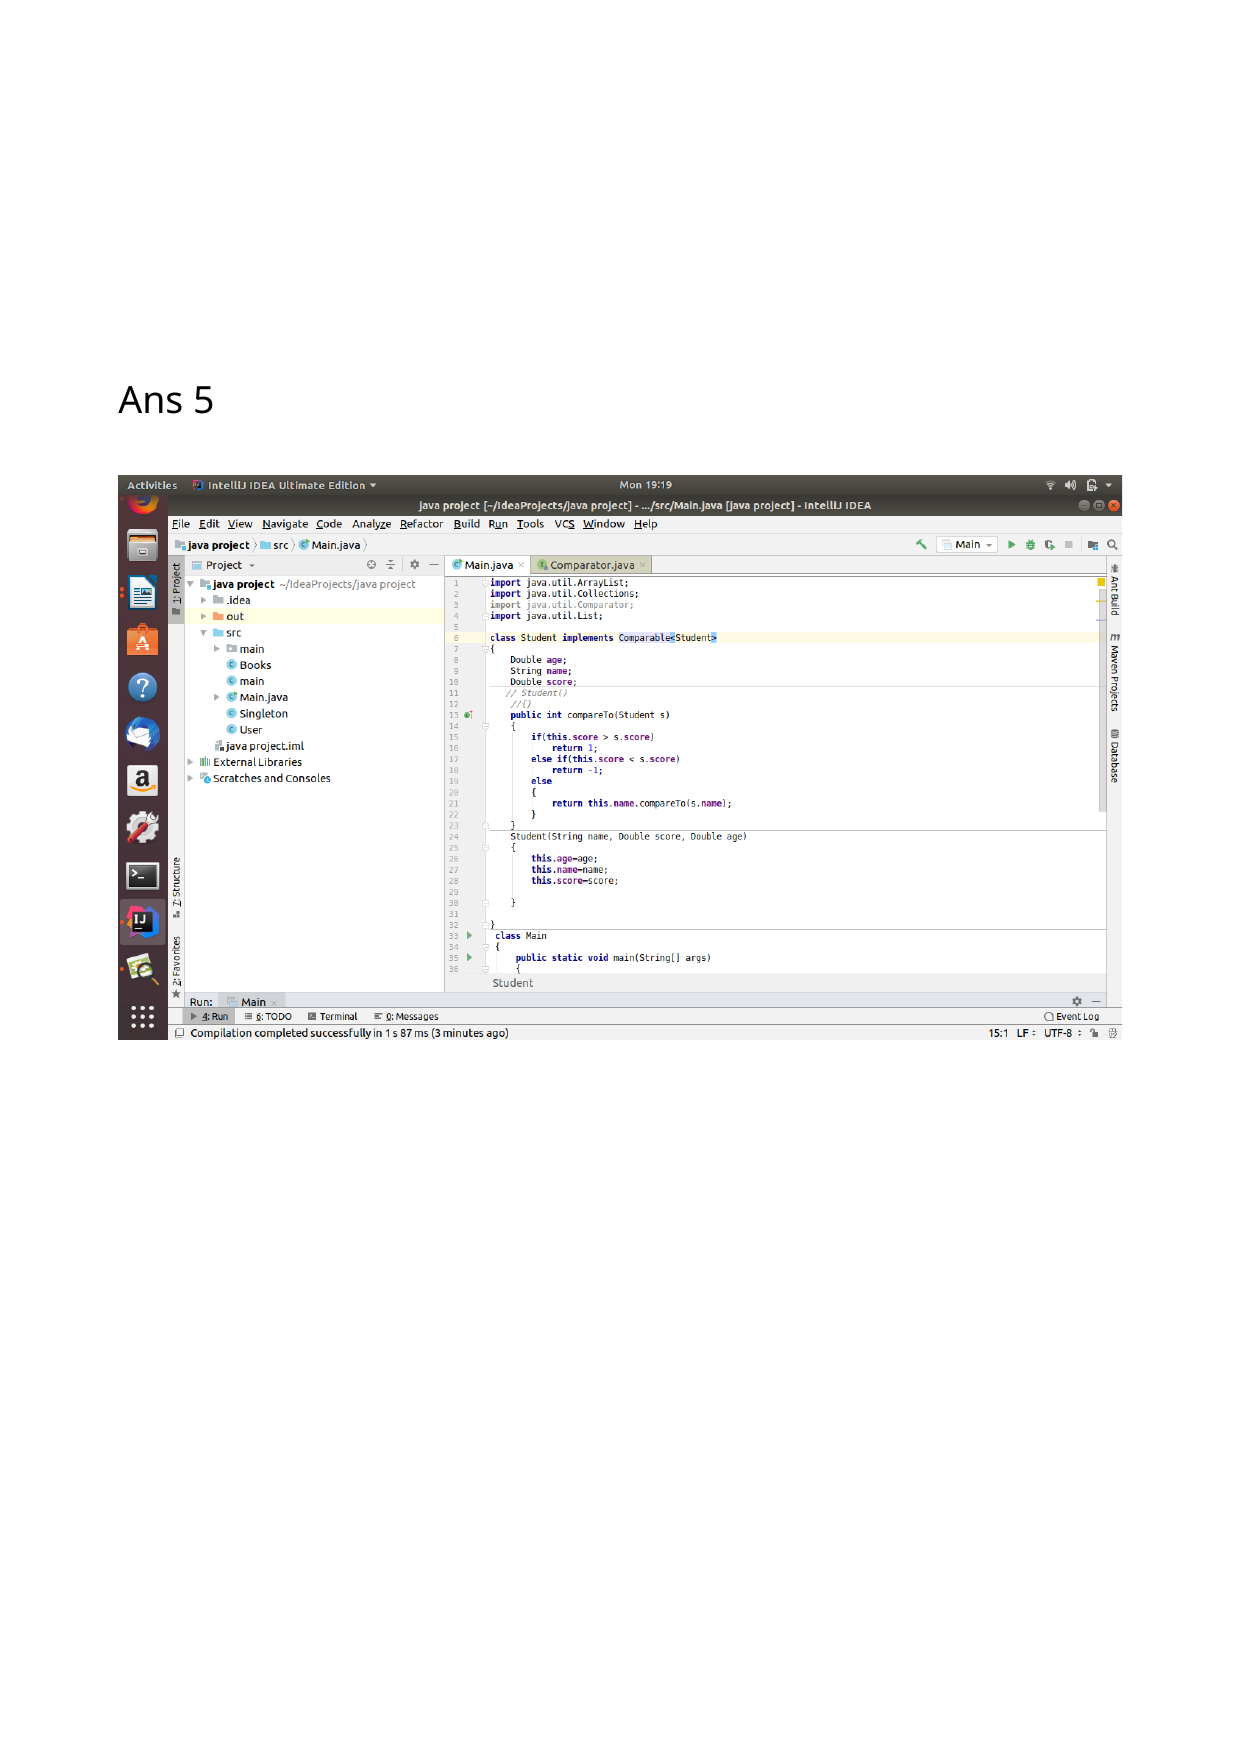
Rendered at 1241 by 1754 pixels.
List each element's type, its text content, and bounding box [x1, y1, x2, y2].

text Ans 5 [118, 373, 1122, 424]
picture [118, 475, 1123, 1040]
